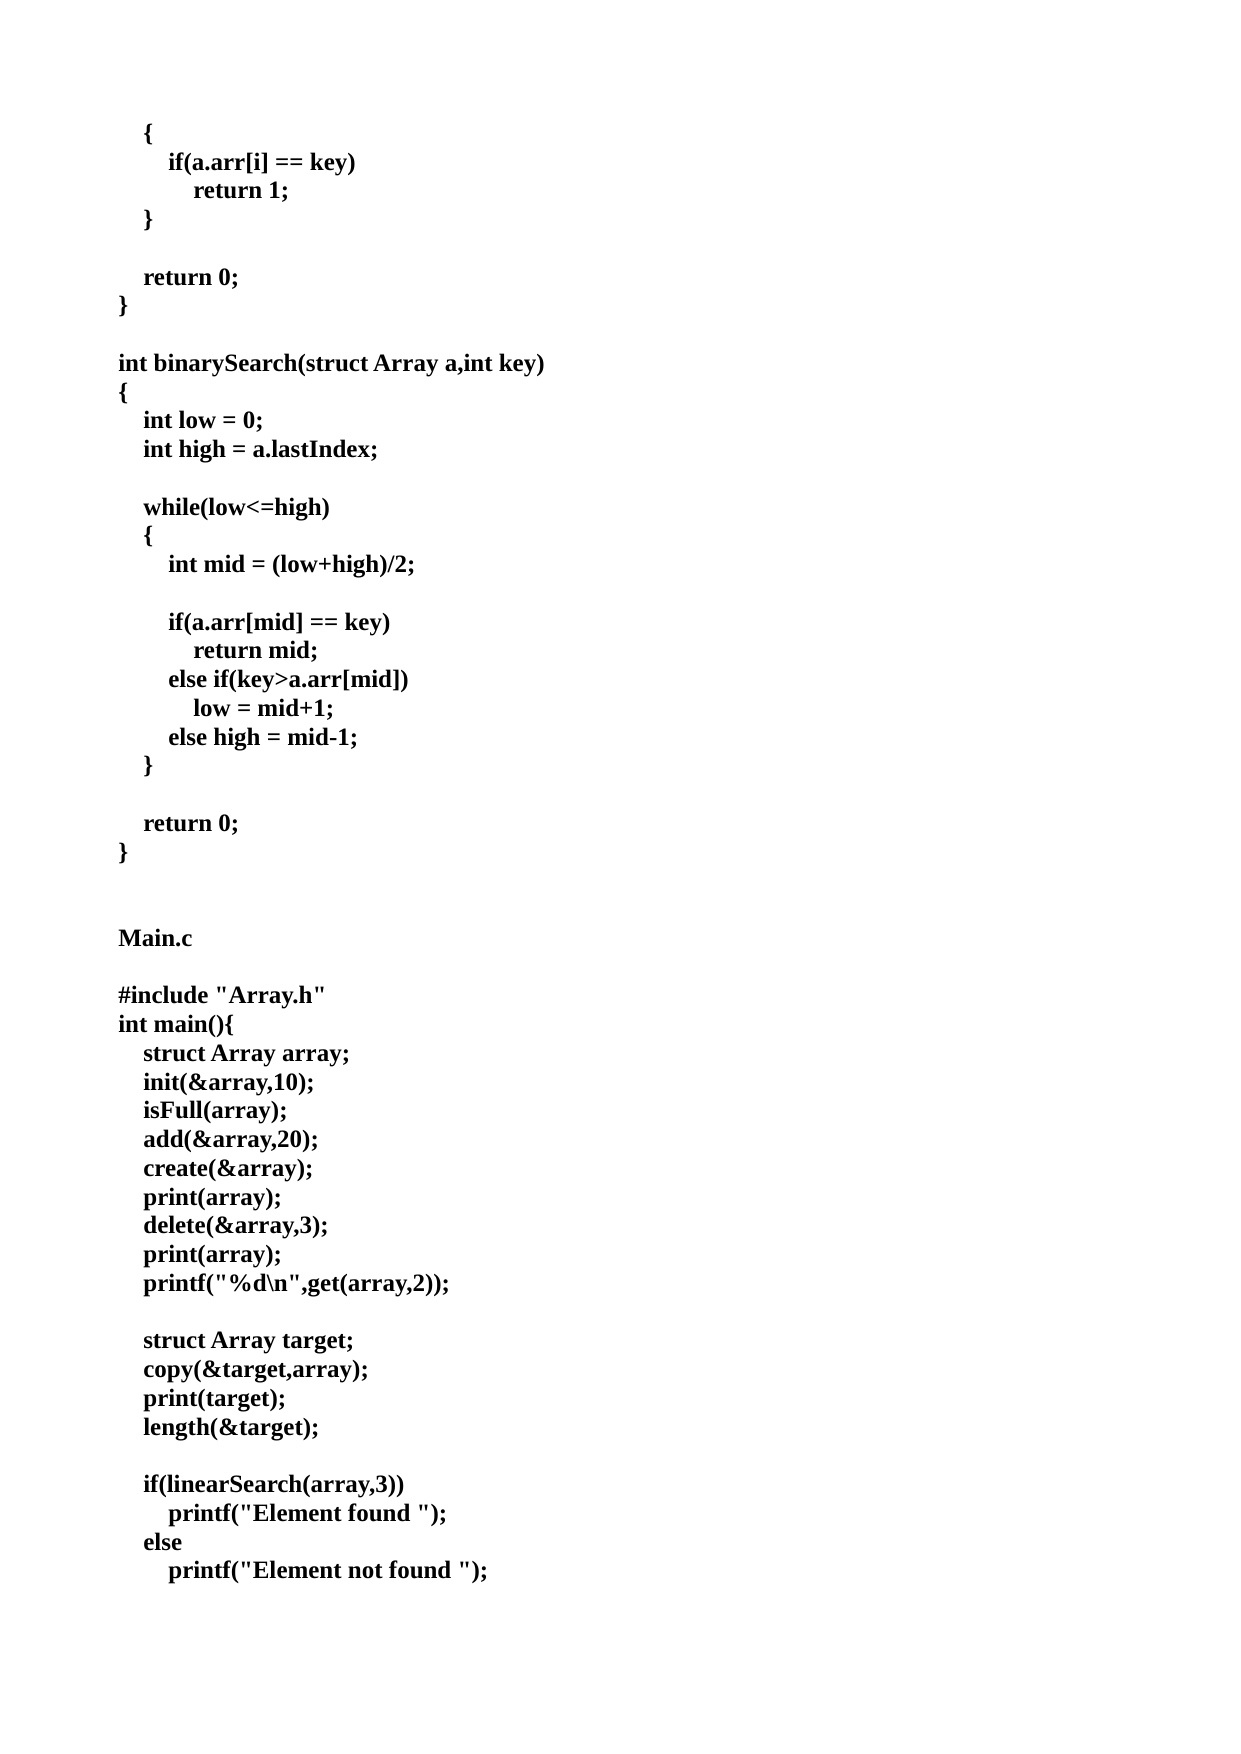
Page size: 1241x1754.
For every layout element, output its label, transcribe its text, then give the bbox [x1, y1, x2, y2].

text printf("Element found "); [118, 1498, 1122, 1527]
text { [118, 521, 1122, 549]
text } [118, 837, 1122, 866]
text int low = 0; [118, 406, 1122, 434]
text { [118, 377, 1122, 406]
text #include "Array.h" [118, 981, 1122, 1009]
text while(low<=high) [118, 492, 1122, 521]
text create(&array); [118, 1153, 1122, 1182]
text return mid; [118, 636, 1122, 664]
text copy(&target,array); [118, 1354, 1122, 1383]
text int main(){ [118, 1009, 1122, 1038]
text { [118, 118, 1122, 147]
text } [118, 204, 1122, 233]
text return 0; [118, 808, 1122, 837]
text int mid = (low+high)/2; [118, 549, 1122, 578]
text if(linearSearch(array,3)) [118, 1469, 1122, 1498]
text else high = mid-1; [118, 722, 1122, 751]
text add(&array,20); [118, 1124, 1122, 1153]
text return 1; [118, 176, 1122, 204]
text isFull(array); [118, 1096, 1122, 1124]
text init(&array,10); [118, 1067, 1122, 1096]
text return 0; [118, 262, 1122, 291]
text printf("Element not found "); [118, 1556, 1122, 1584]
text else [118, 1527, 1122, 1556]
text struct Array array; [118, 1038, 1122, 1067]
text print(array); [118, 1182, 1122, 1211]
text int binarySearch(struct Array a,int key) [118, 348, 1122, 377]
text int high = a.lastIndex; [118, 434, 1122, 463]
text print(target); [118, 1383, 1122, 1412]
text if(a.arr[mid] == key) [118, 607, 1122, 636]
text } [118, 291, 1122, 319]
text } [118, 751, 1122, 779]
text print(array); [118, 1239, 1122, 1268]
text length(&target); [118, 1412, 1122, 1441]
text Main.c [118, 923, 1122, 952]
text delete(&array,3); [118, 1211, 1122, 1239]
text if(a.arr[i] == key) [118, 147, 1122, 176]
text else if(key>a.arr[mid]) [118, 664, 1122, 693]
text low = mid+1; [118, 693, 1122, 722]
text printf("%d\n",get(array,2)); [118, 1268, 1122, 1297]
text struct Array target; [118, 1326, 1122, 1354]
